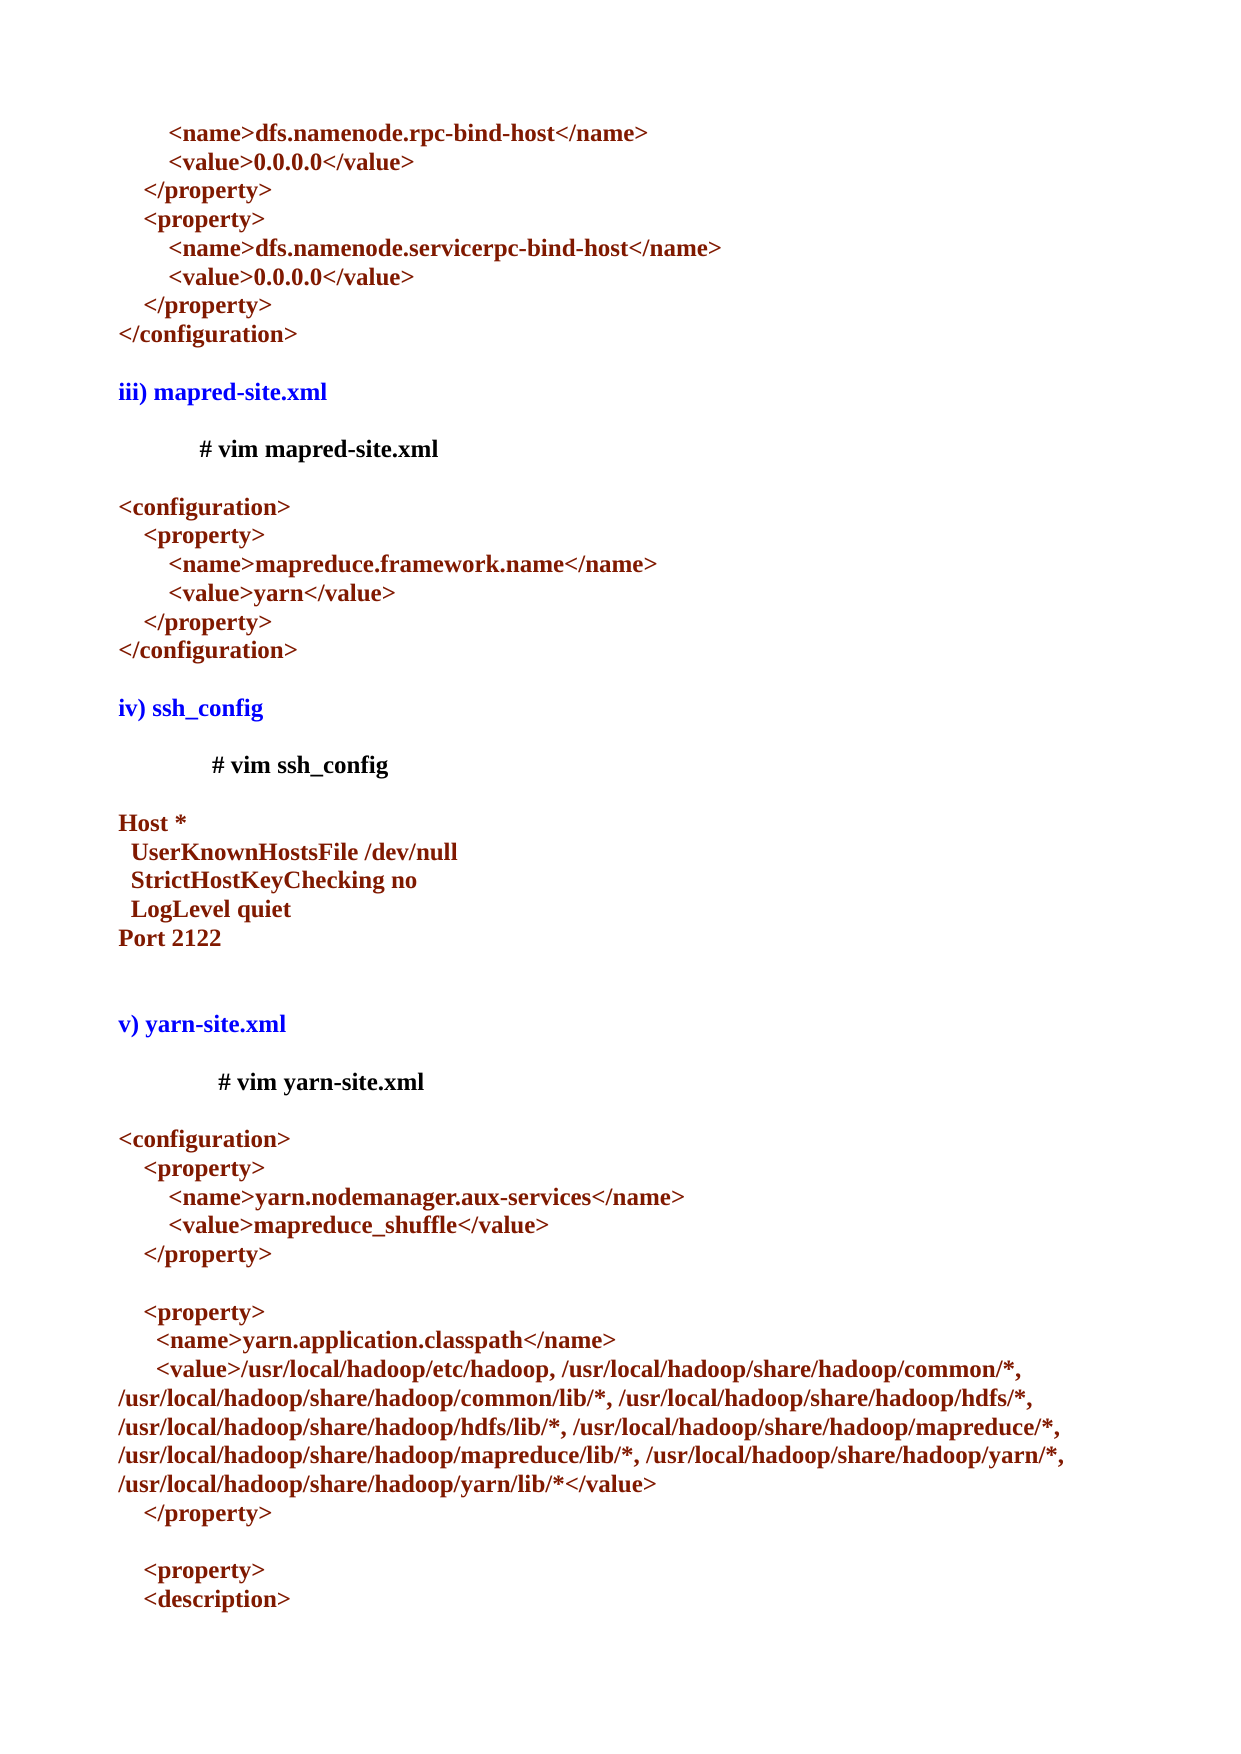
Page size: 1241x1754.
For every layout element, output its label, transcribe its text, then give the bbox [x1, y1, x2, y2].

text <name>yarn.nodemanager.aux-services</name> [118, 1182, 1122, 1211]
text <property> [118, 1297, 1122, 1326]
text <configuration> [118, 492, 1122, 521]
text <value>mapreduce_shuffle</value> [118, 1211, 1122, 1239]
text <property> [118, 204, 1122, 233]
text <property> [118, 1153, 1122, 1182]
text </configuration> [118, 319, 1122, 348]
text <value>0.0.0.0</value> [118, 262, 1122, 291]
text LogLevel quiet [118, 894, 1122, 923]
text v) yarn-site.xml [118, 1009, 1122, 1038]
text </configuration> [118, 636, 1122, 664]
text UserKnownHostsFile /dev/null [118, 837, 1122, 866]
text <value>yarn</value> [118, 578, 1122, 607]
text <value>/usr/local/hadoop/etc/hadoop, /usr/local/hadoop/share/hadoop/common/*, /usr/local/hadoop/share/hadoop/common/lib/*, /usr/local/hadoop/share/hadoop/hdfs/*, /usr/local/hadoop/share/hadoop/hdfs/lib/*, /usr/local/hadoop/share/hadoop/mapreduce/*, /usr/local/hadoop/share/hadoop/mapreduce/lib/*, /usr/local/hadoop/share/hadoop/yarn/*, /usr/local/hadoop/share/hadoop/yarn/lib/*</value> [118, 1354, 1122, 1498]
text Port 2122 [118, 923, 1122, 952]
text <name>mapreduce.framework.name</name> [118, 549, 1122, 578]
text <property> [118, 521, 1122, 549]
text </property> [118, 291, 1122, 319]
text <name>dfs.namenode.servicerpc-bind-host</name> [118, 233, 1122, 262]
text # vim ssh_config [118, 751, 1122, 779]
text iii) mapred-site.xml [118, 377, 1122, 406]
text </property> [118, 607, 1122, 636]
text <name>dfs.namenode.rpc-bind-host</name> [118, 118, 1122, 147]
text </property> [118, 1239, 1122, 1268]
text # vim yarn-site.xml [118, 1067, 1122, 1096]
text </property> [118, 176, 1122, 204]
text <description> [118, 1584, 1122, 1613]
text Host * [118, 808, 1122, 837]
text </property> [118, 1498, 1122, 1527]
text <value>0.0.0.0</value> [118, 147, 1122, 176]
text iv) ssh_config [118, 693, 1122, 722]
text <configuration> [118, 1124, 1122, 1153]
text # vim mapred-site.xml [118, 434, 1122, 463]
text <name>yarn.application.classpath</name> [118, 1326, 1122, 1354]
text StrictHostKeyChecking no [118, 866, 1122, 894]
text <property> [118, 1556, 1122, 1584]
